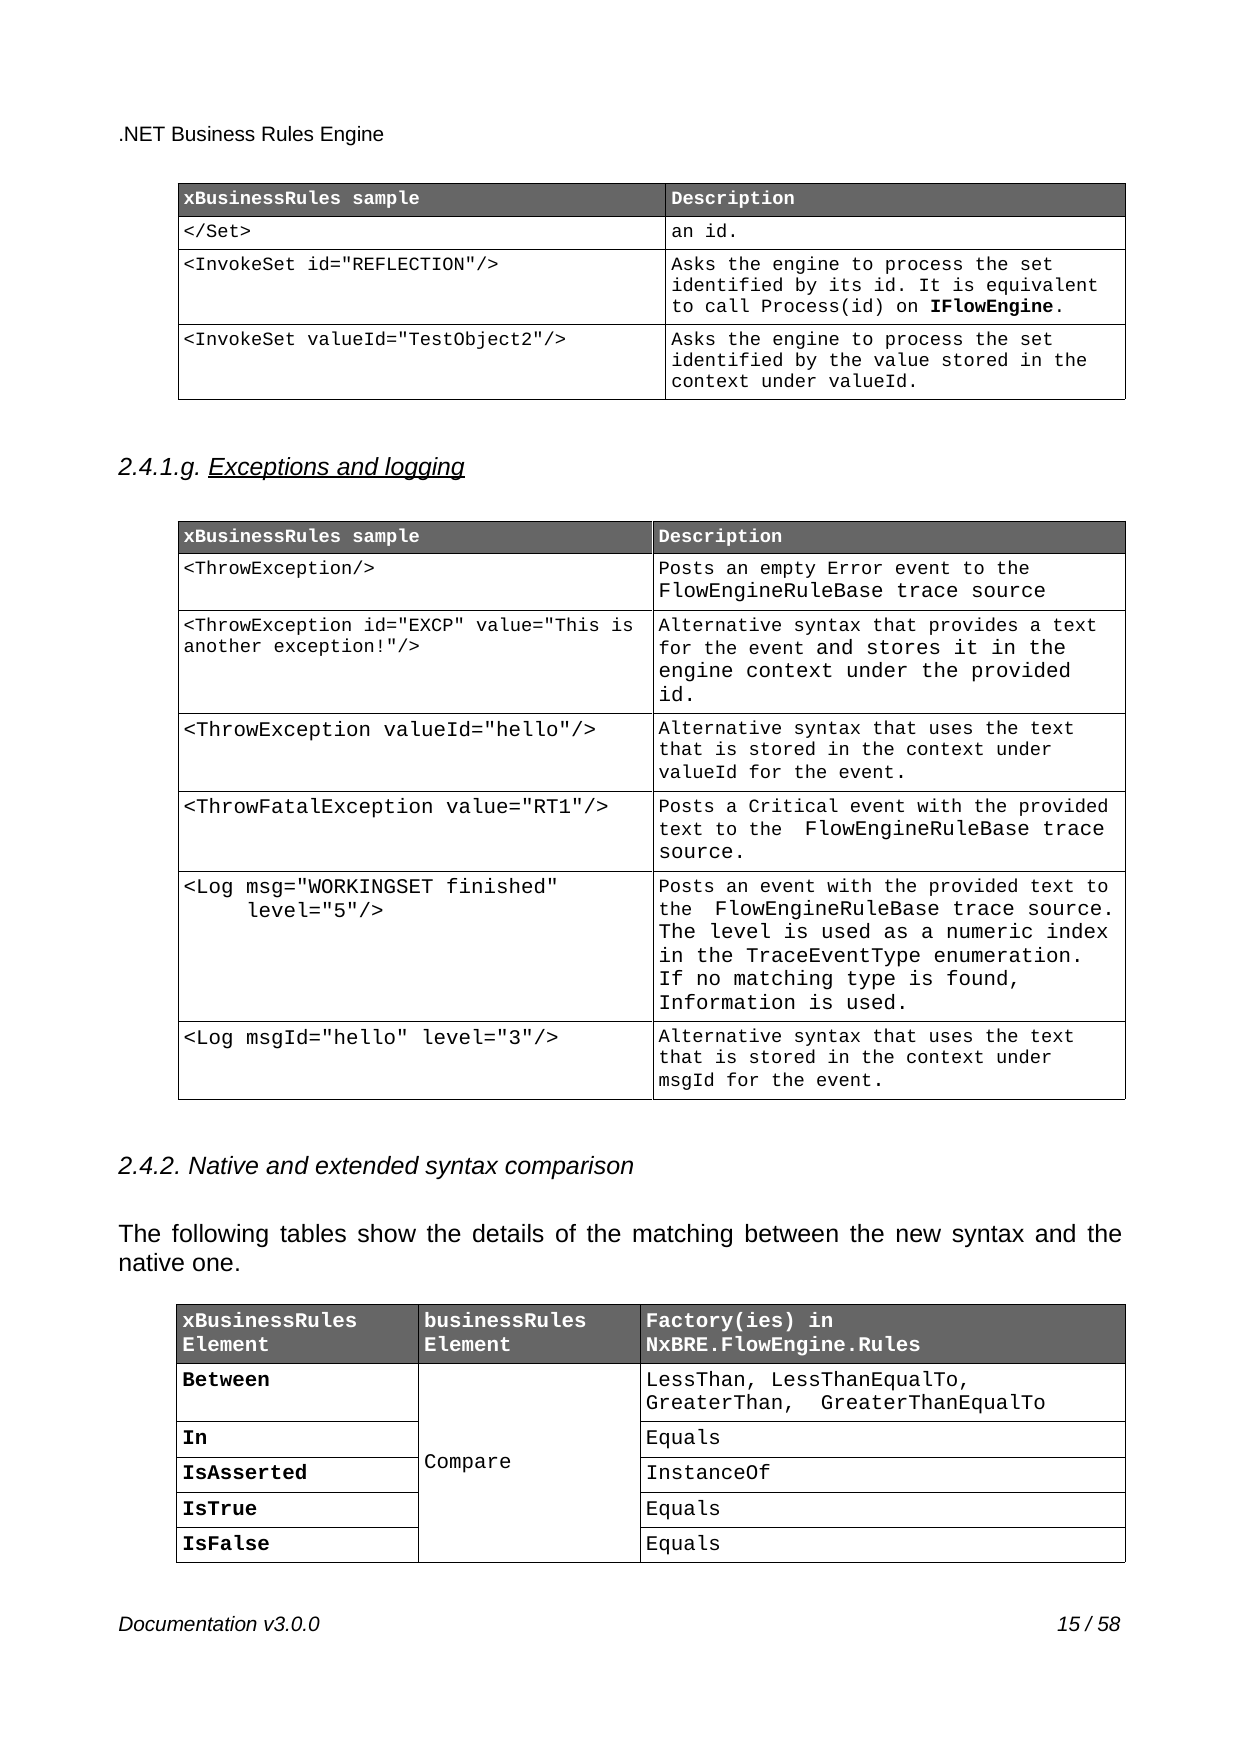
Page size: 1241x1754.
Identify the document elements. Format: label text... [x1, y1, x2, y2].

table_cell Compare [419, 1364, 640, 1562]
table_cell <Log msgId="hello" level="3"/> [179, 1022, 652, 1099]
table_cell IsAsserted [177, 1458, 418, 1492]
table_header businessRules Element [419, 1305, 640, 1363]
table_header Description [666, 184, 1125, 216]
table_header LessThan, LessThanEqualTo, GreaterThan, GreaterThanEqualTo [641, 1364, 1125, 1421]
table_cell Alternative syntax that provides a text for the event and stores it in the engine context under the provided id. [654, 611, 1125, 713]
table_cell <InvokeSet id="REFLECTION"/> [179, 250, 665, 324]
table_cell <ThrowException/> [179, 554, 652, 610]
table_cell <ThrowException id="EXCP" value="This is another exception!"/> [179, 611, 652, 713]
table_cell </Set> [179, 217, 665, 249]
table_cell <ThrowFatalException value="RT1"/> [179, 792, 652, 871]
table_header Factory(ies) in NxBRE.FlowEngine.Rules [641, 1305, 1125, 1363]
table_cell Posts an event with the provided text to the FlowEngineRuleBase trace source. The level is used as a numeric index in the TraceEventType enumeration. If no matching type is found, Information is used. [654, 872, 1125, 1021]
table_cell <Log msg="WORKINGSET finished" level="5"/> [179, 872, 652, 1021]
table_cell <ThrowException valueId="hello"/> [179, 714, 652, 791]
table_cell an id. [666, 217, 1125, 249]
text The following tables show the details of the matching between the new syntax and the native one. [118, 1220, 1124, 1276]
table_cell Equals [641, 1422, 1125, 1457]
table_header xBusinessRules Element [177, 1305, 418, 1363]
table_cell Posts an empty Error event to the FlowEngineRuleBase trace source [654, 554, 1125, 610]
table_header xBusinessRules sample [179, 184, 665, 216]
table_cell Posts a Critical event with the provided text to the FlowEngineRuleBase trace source. [654, 792, 1125, 871]
subtitle Native and extended syntax comparison [118, 1152, 1124, 1180]
table_cell IsTrue [177, 1493, 418, 1527]
table_cell <InvokeSet valueId="TestObject2"/> [179, 325, 665, 399]
table_header Description [654, 522, 1125, 553]
subtitle Exceptions and logging [118, 452, 1124, 480]
table_cell Equals [641, 1528, 1125, 1562]
table_cell Asks the engine to process the set identified by the value stored in the context under valueId. [666, 325, 1125, 399]
table_cell In [177, 1422, 418, 1457]
table_header xBusinessRules sample [179, 522, 652, 553]
table_cell Equals [641, 1493, 1125, 1527]
table_cell Asks the engine to process the set identified by its id. It is equivalent to call Process(id) on IFlowEngine. [666, 250, 1125, 324]
table_cell IsFalse [177, 1528, 418, 1562]
table_cell InstanceOf [641, 1458, 1125, 1492]
table_cell Alternative syntax that uses the text that is stored in the context under valueId for the event. [654, 714, 1125, 791]
table_cell Alternative syntax that uses the text that is stored in the context under msgId for the event. [654, 1022, 1125, 1099]
table_header Between [177, 1364, 418, 1421]
